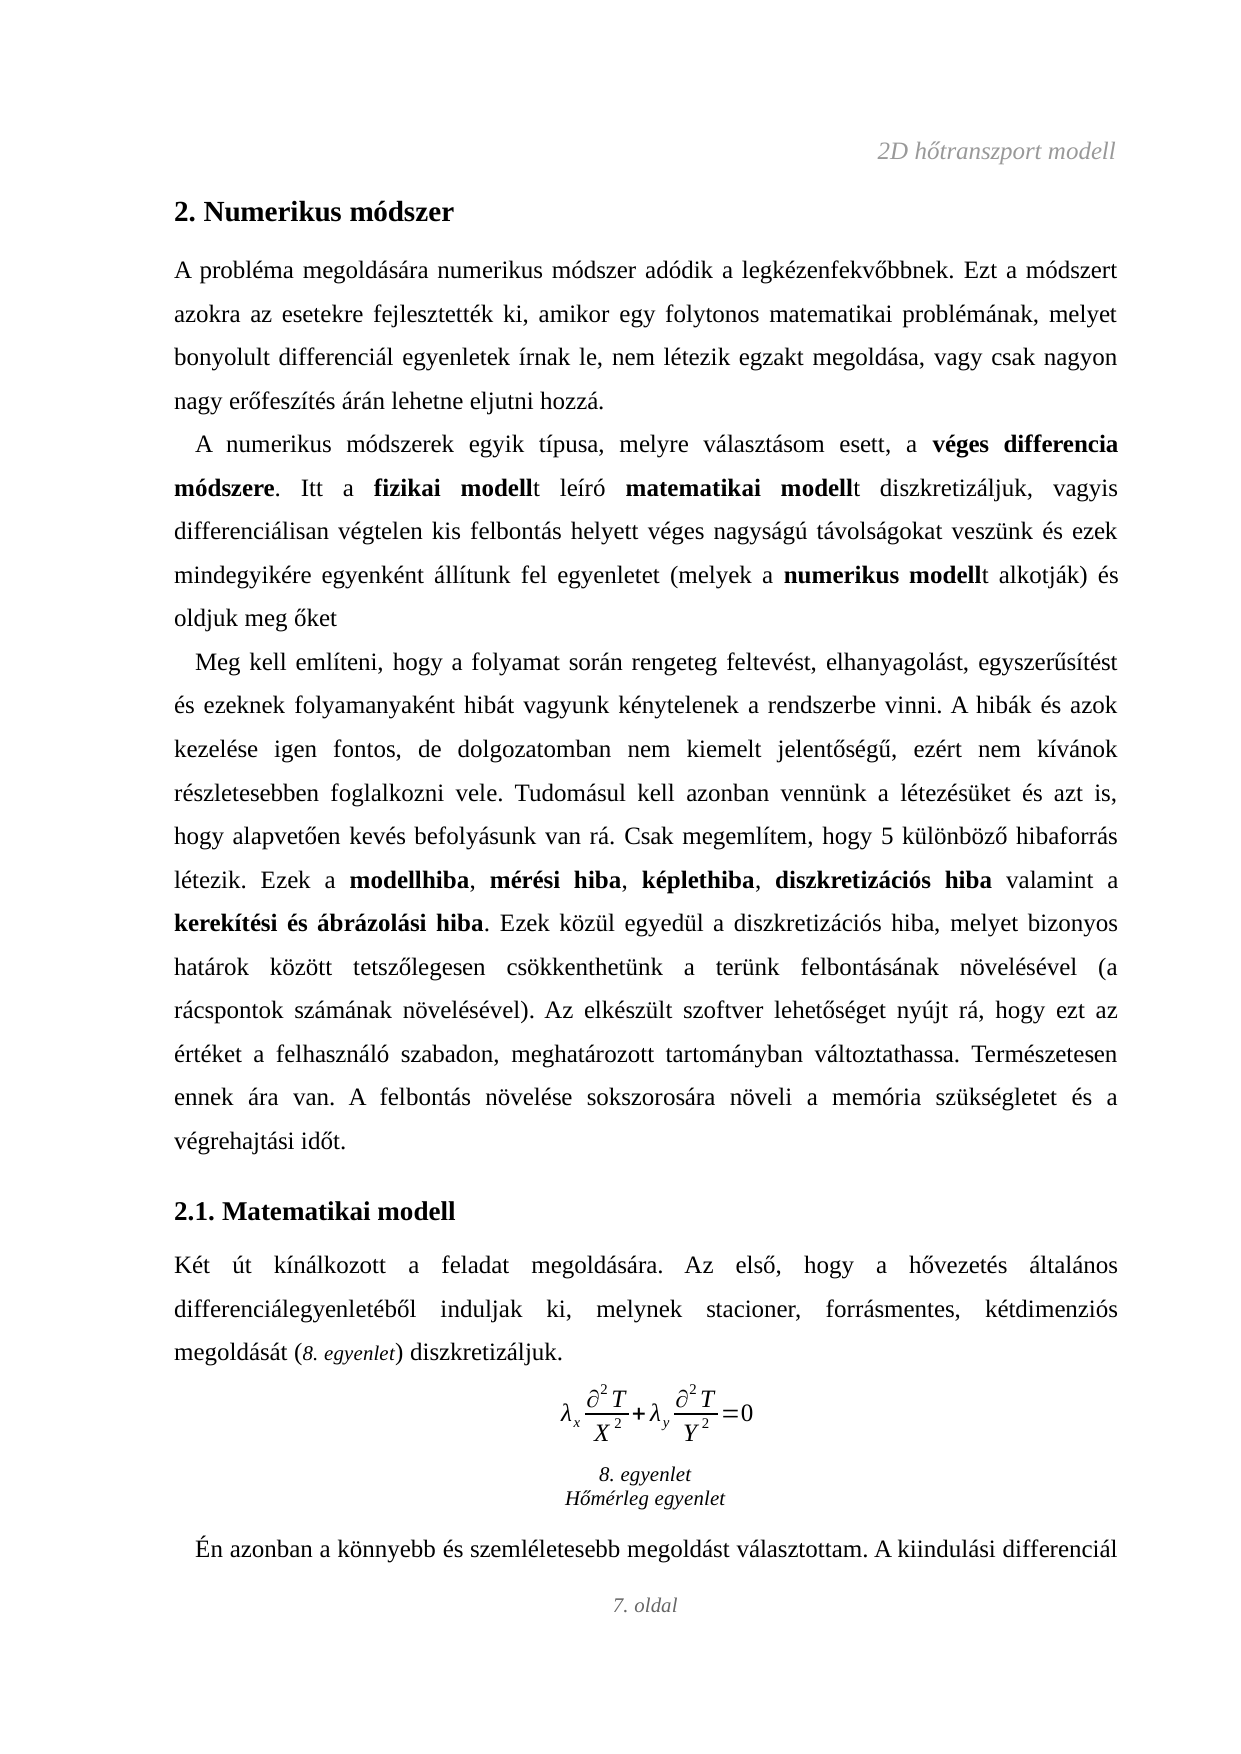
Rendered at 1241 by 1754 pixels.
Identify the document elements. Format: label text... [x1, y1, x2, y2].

subtitle Numerikus módszer [174, 194, 1118, 228]
text Két út kínálkozott a feladat megoldására. Az első, hogy a hővezetés általános differenciálegyenletéből induljak ki, melynek stacioner, forrásmentes, kétdimenziós megoldását (8. egyenlet) diszkretizáljuk. [174, 1250, 1118, 1366]
text 8. egyenlet [174, 1461, 1118, 1485]
text Hőmérleg egyenlet [174, 1485, 1118, 1509]
text A numerikus módszerek egyik típusa, melyre választásom esett, a véges differencia módszere. Itt a fizikai modellt leíró matematikai modellt diszkretizáljuk, vagyis differenciálisan végtelen kis felbontás helyett véges nagyságú távolságokat veszünk és ezek mindegyikére egyenként állítunk fel egyenletet (melyek a numerikus modellt alkotják) és oldjuk meg őket [174, 429, 1118, 632]
text A probléma megoldására numerikus módszer adódik a legkézenfekvőbbnek. Ezt a módszert azokra az esetekre fejlesztették ki, amikor egy folytonos matematikai problémának, melyet bonyolult differenciál egyenletek írnak le, nem létezik egzakt megoldása, vagy csak nagyon nagy erőfeszítés árán lehetne eljutni hozzá. [174, 255, 1118, 415]
subtitle Matematikai modell [174, 1195, 1118, 1226]
text Meg kell említeni, hogy a folyamat során rengeteg feltevést, elhanyagolást, egyszerűsítést és ezeknek folyamanyaként hibát vagyunk kénytelenek a rendszerbe vinni. A hibák és azok kezelése igen fontos, de dolgozatomban nem kiemelt jelentőségű, ezért nem kívánok részletesebben foglalkozni vele. Tudomásul kell azonban vennünk a létezésüket és azt is, hogy alapvetően kevés befolyásunk van rá. Csak megemlítem, hogy 5 különböző hibaforrás létezik. Ezek a modellhiba, mérési hiba, képlethiba, diszkretizációs hiba valamint a kerekítési és ábrázolási hiba. Ezek közül egyedül a diszkretizációs hiba, melyet bizonyos határok között tetszőlegesen csökkenthetünk a terünk felbontásának növelésével (a rácspontok számának növelésével). Az elkészült szoftver lehetőséget nyújt rá, hogy ezt az értéket a felhasználó szabadon, meghatározott tartományban változtathassa. Természetesen ennek ára van. A felbontás növelése sokszorosára növeli a memória szükségletet és a végrehajtási időt. [174, 647, 1118, 1155]
text Én azonban a könnyebb és szemléletesebb megoldást választottam. A kiindulási differenciál [174, 1533, 1118, 1563]
